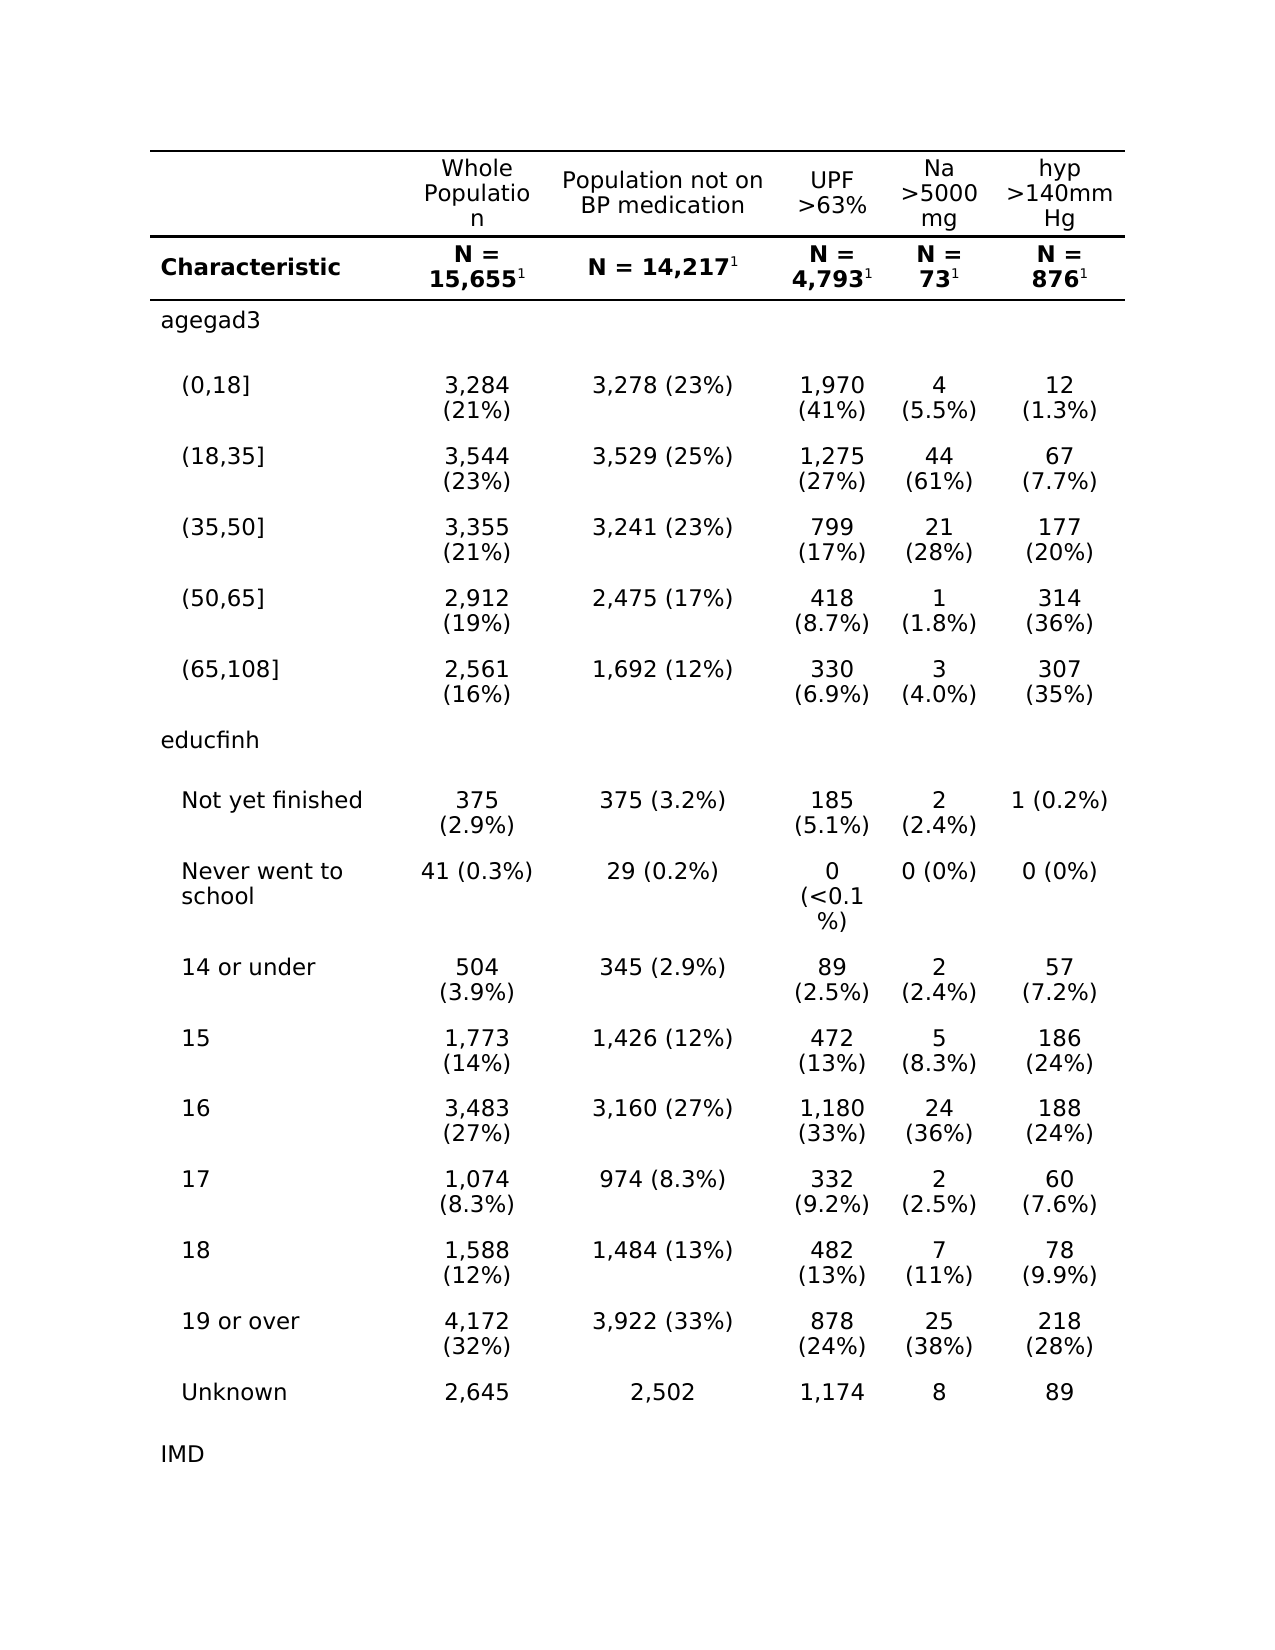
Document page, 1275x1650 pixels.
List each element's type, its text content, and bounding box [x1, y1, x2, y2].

table_cell 21 (28%) [884, 505, 994, 576]
table_cell 3,529 (25%) [545, 434, 780, 505]
table_cell N = 731 [884, 238, 994, 298]
table_cell 19 or over [150, 1299, 408, 1370]
table_cell Never went to school [150, 849, 408, 945]
table_cell 41 (0.3%) [409, 849, 545, 945]
table_cell 1,180 (33%) [780, 1086, 884, 1157]
table_cell 4,172 (32%) [409, 1299, 545, 1370]
table_cell 18 [150, 1228, 408, 1299]
table_cell 418 (8.7%) [780, 576, 884, 647]
table_cell (65,108] [150, 647, 408, 718]
table_cell [409, 718, 545, 778]
table_cell (18,35] [150, 434, 408, 505]
table_cell 78 (9.9%) [994, 1228, 1125, 1299]
table_cell 1 (0.2%) [994, 778, 1125, 849]
table_cell Unknown [150, 1370, 408, 1432]
table_cell [780, 718, 884, 778]
table_cell 2 (2.5%) [884, 1157, 994, 1228]
table_cell 2 (2.4%) [884, 945, 994, 1016]
table_cell 1,275 (27%) [780, 434, 884, 505]
table_cell [409, 301, 545, 363]
table_cell 0 (0%) [884, 849, 994, 945]
table_cell 8 [884, 1370, 994, 1432]
table_cell 1,074 (8.3%) [409, 1157, 545, 1228]
table_cell 15 [150, 1016, 408, 1086]
table_cell 3,241 (23%) [545, 505, 780, 576]
table_header Na >5000mg [884, 152, 994, 235]
table_cell 3,483 (27%) [409, 1086, 545, 1157]
table_cell (50,65] [150, 576, 408, 647]
table_cell 330 (6.9%) [780, 647, 884, 718]
table_header [150, 152, 408, 235]
table_cell [884, 718, 994, 778]
table_cell 14 or under [150, 945, 408, 1016]
table_cell 29 (0.2%) [545, 849, 780, 945]
table_cell 1,970 (41%) [780, 364, 884, 434]
table_cell 0 (<0.1%) [780, 849, 884, 945]
table_cell Not yet finished [150, 778, 408, 849]
table_cell 44 (61%) [884, 434, 994, 505]
table_cell 0 (0%) [994, 849, 1125, 945]
table_cell [545, 301, 780, 363]
table_cell [780, 301, 884, 363]
table_header Whole Population [409, 152, 545, 235]
table_cell 1,174 [780, 1370, 884, 1432]
table_cell agegad3 [150, 301, 408, 363]
table_cell 3,160 (27%) [545, 1086, 780, 1157]
table_cell 3,922 (33%) [545, 1299, 780, 1370]
table_header hyp >140mmHg [994, 152, 1125, 235]
table_cell 3,278 (23%) [545, 364, 780, 434]
table_cell 1 (1.8%) [884, 576, 994, 647]
table_cell 3,284 (21%) [409, 364, 545, 434]
table_cell [409, 1432, 545, 1492]
table_cell (35,50] [150, 505, 408, 576]
table_cell 1,692 (12%) [545, 647, 780, 718]
table_cell 17 [150, 1157, 408, 1228]
table_cell 177 (20%) [994, 505, 1125, 576]
table_cell 57 (7.2%) [994, 945, 1125, 1016]
table_cell 1,588 (12%) [409, 1228, 545, 1299]
table_cell 1,484 (13%) [545, 1228, 780, 1299]
table_cell educfinh [150, 718, 408, 778]
table_cell N = 15,6551 [409, 238, 545, 298]
table_cell 3,355 (21%) [409, 505, 545, 576]
table_cell (0,18] [150, 364, 408, 434]
table_cell 16 [150, 1086, 408, 1157]
table_cell N = 8761 [994, 238, 1125, 298]
table_cell 1,773 (14%) [409, 1016, 545, 1086]
table_cell 12 (1.3%) [994, 364, 1125, 434]
table_cell Characteristic [150, 238, 408, 298]
table_cell [884, 1432, 994, 1492]
table_cell [994, 1432, 1125, 1492]
table_cell [884, 301, 994, 363]
table_cell 3 (4.0%) [884, 647, 994, 718]
table_cell 2 (2.4%) [884, 778, 994, 849]
table_cell 60 (7.6%) [994, 1157, 1125, 1228]
table_cell 2,502 [545, 1370, 780, 1432]
table_cell 974 (8.3%) [545, 1157, 780, 1228]
table_cell 67 (7.7%) [994, 434, 1125, 505]
table_cell 1,426 (12%) [545, 1016, 780, 1086]
table_cell 314 (36%) [994, 576, 1125, 647]
table_cell 482 (13%) [780, 1228, 884, 1299]
table_cell 332 (9.2%) [780, 1157, 884, 1228]
table_cell N = 14,2171 [545, 238, 780, 298]
table_cell 24 (36%) [884, 1086, 994, 1157]
table_cell 3,544 (23%) [409, 434, 545, 505]
table_cell 2,912 (19%) [409, 576, 545, 647]
table_cell 878 (24%) [780, 1299, 884, 1370]
table_cell [994, 301, 1125, 363]
table_cell 186 (24%) [994, 1016, 1125, 1086]
table_cell 188 (24%) [994, 1086, 1125, 1157]
table_cell 5 (8.3%) [884, 1016, 994, 1086]
table_cell 345 (2.9%) [545, 945, 780, 1016]
table_cell 307 (35%) [994, 647, 1125, 718]
table_cell 2,475 (17%) [545, 576, 780, 647]
table_cell N = 4,7931 [780, 238, 884, 298]
table_cell 89 [994, 1370, 1125, 1432]
table_header UPF >63% [780, 152, 884, 235]
table_cell [780, 1432, 884, 1492]
table_cell 504 (3.9%) [409, 945, 545, 1016]
table_cell 799 (17%) [780, 505, 884, 576]
table_cell [545, 718, 780, 778]
table_cell 472 (13%) [780, 1016, 884, 1086]
table_cell IMD [150, 1432, 408, 1492]
table_cell 2,645 [409, 1370, 545, 1432]
table_cell 2,561 (16%) [409, 647, 545, 718]
table_cell 185 (5.1%) [780, 778, 884, 849]
table_header Population not on BP medication [545, 152, 780, 235]
table_cell 375 (2.9%) [409, 778, 545, 849]
table_cell 7 (11%) [884, 1228, 994, 1299]
table_cell 25 (38%) [884, 1299, 994, 1370]
table_cell 89 (2.5%) [780, 945, 884, 1016]
table_cell [994, 718, 1125, 778]
table_cell 4 (5.5%) [884, 364, 994, 434]
table_cell 375 (3.2%) [545, 778, 780, 849]
table_cell [545, 1432, 780, 1492]
table_cell 218 (28%) [994, 1299, 1125, 1370]
